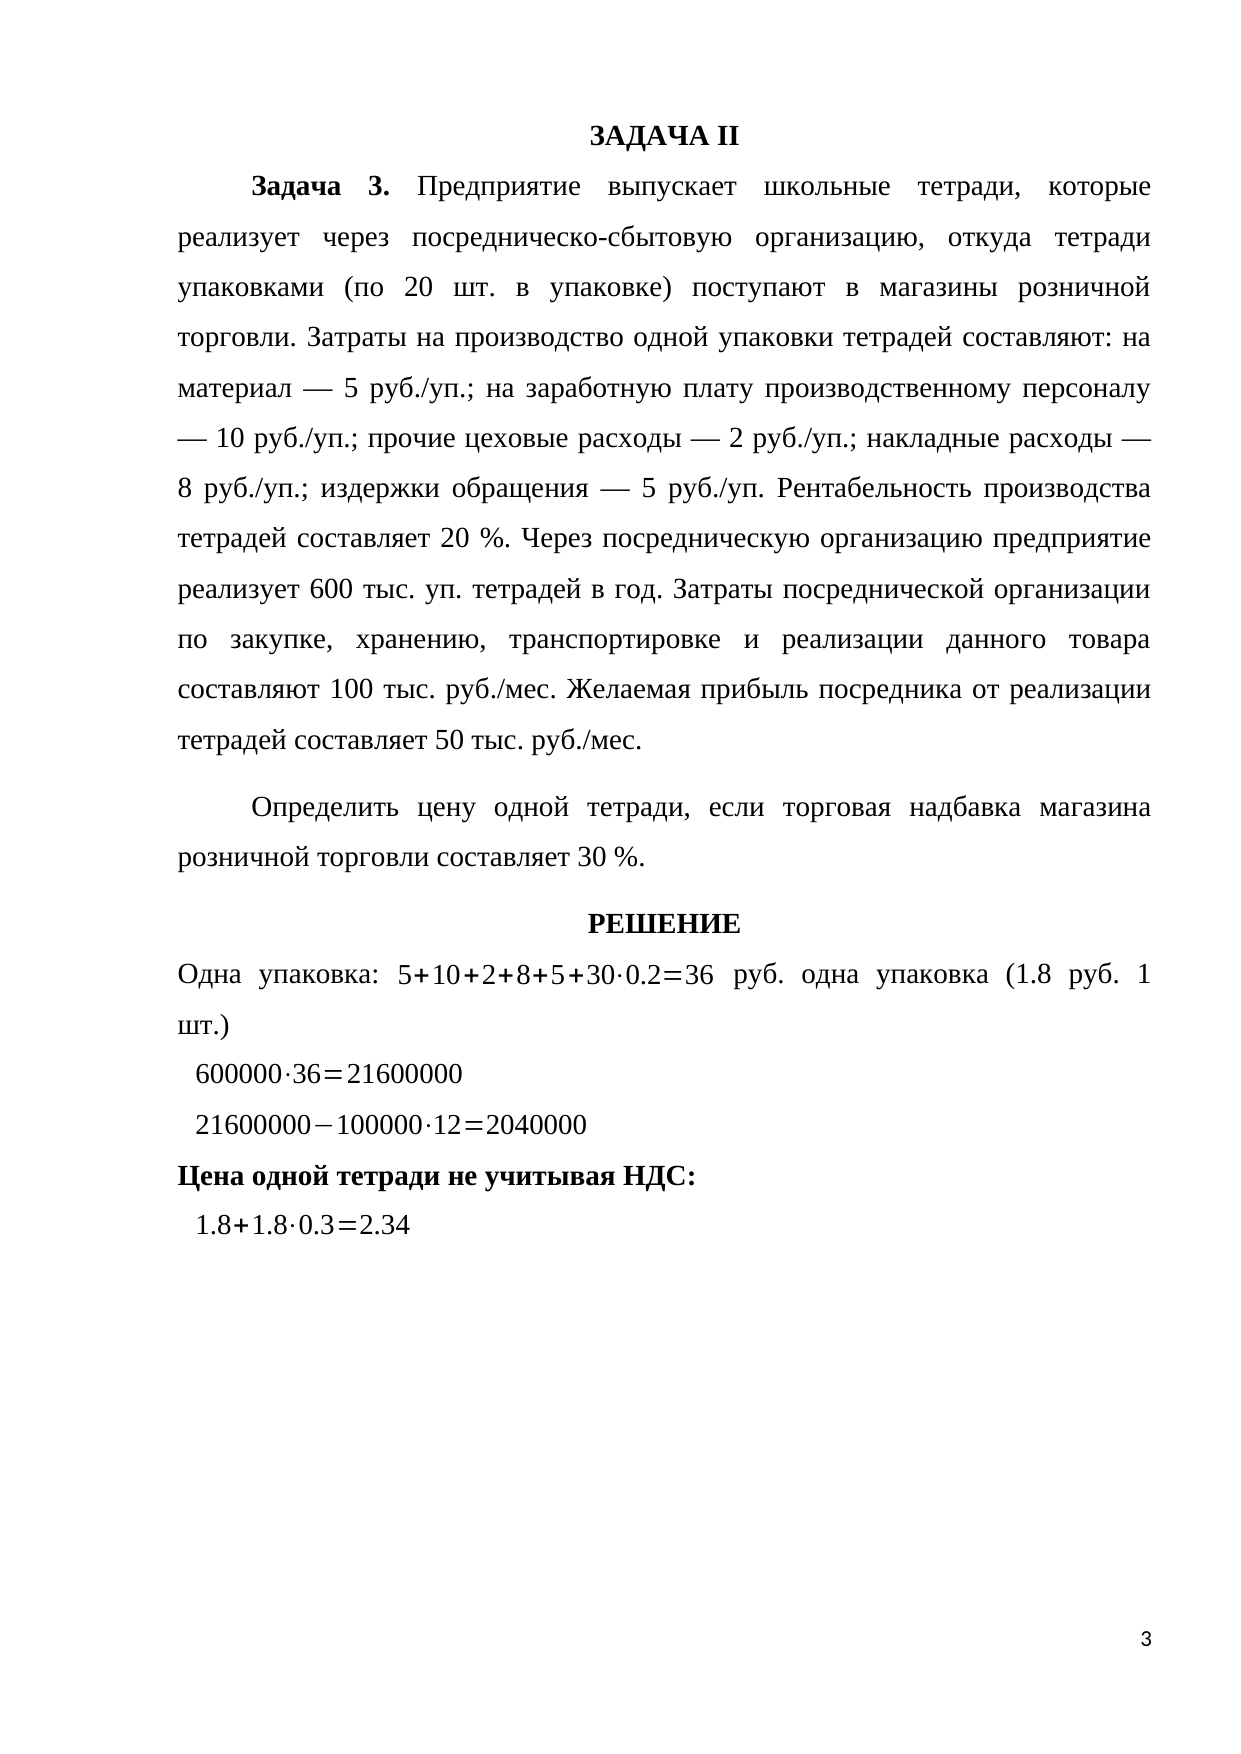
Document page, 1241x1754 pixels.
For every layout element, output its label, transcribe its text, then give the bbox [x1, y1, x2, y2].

text РЕШЕНИЕ [177, 906, 1152, 940]
text Определить цену одной тетради, если торговая надбавка магазина розничной торговли составляет 30 %. [177, 789, 1152, 873]
subtitle ЗАДАЧА II [177, 118, 1152, 152]
text Задача 3. Предприятие выпускает школьные тетради, которые реализует через посредническо-сбытовую организацию, откуда тетради упаковками (по 20 шт. в упаковке) поступают в магазины розничной торговли. Затраты на производство одной упаковки тетрадей составляют: на материал — 5 руб./уп.; на заработную плату производственному персоналу — 10 руб./уп.; прочие цеховые расходы — 2 руб./уп.; накладные расходы — 8 руб./уп.; издержки обращения — 5 руб./уп. Рентабельность производства тетрадей составляет 20 %. Через посредническую организацию предприятие реализует 600 тыс. уп. тетрадей в год. Затраты посреднической организации по закупке, хранению, транспортировке и реализации данного товара составляют 100 тыс. руб./мес. Желаемая прибыль посредника от реализации тетрадей составляет 50 тыс. руб./мес. [177, 168, 1152, 755]
text Цена одной тетради не учитывая НДС: [177, 1158, 1152, 1191]
text Одна упаковка:руб. одна упаковка (1.8 руб. 1 шт.) [177, 956, 1152, 1040]
